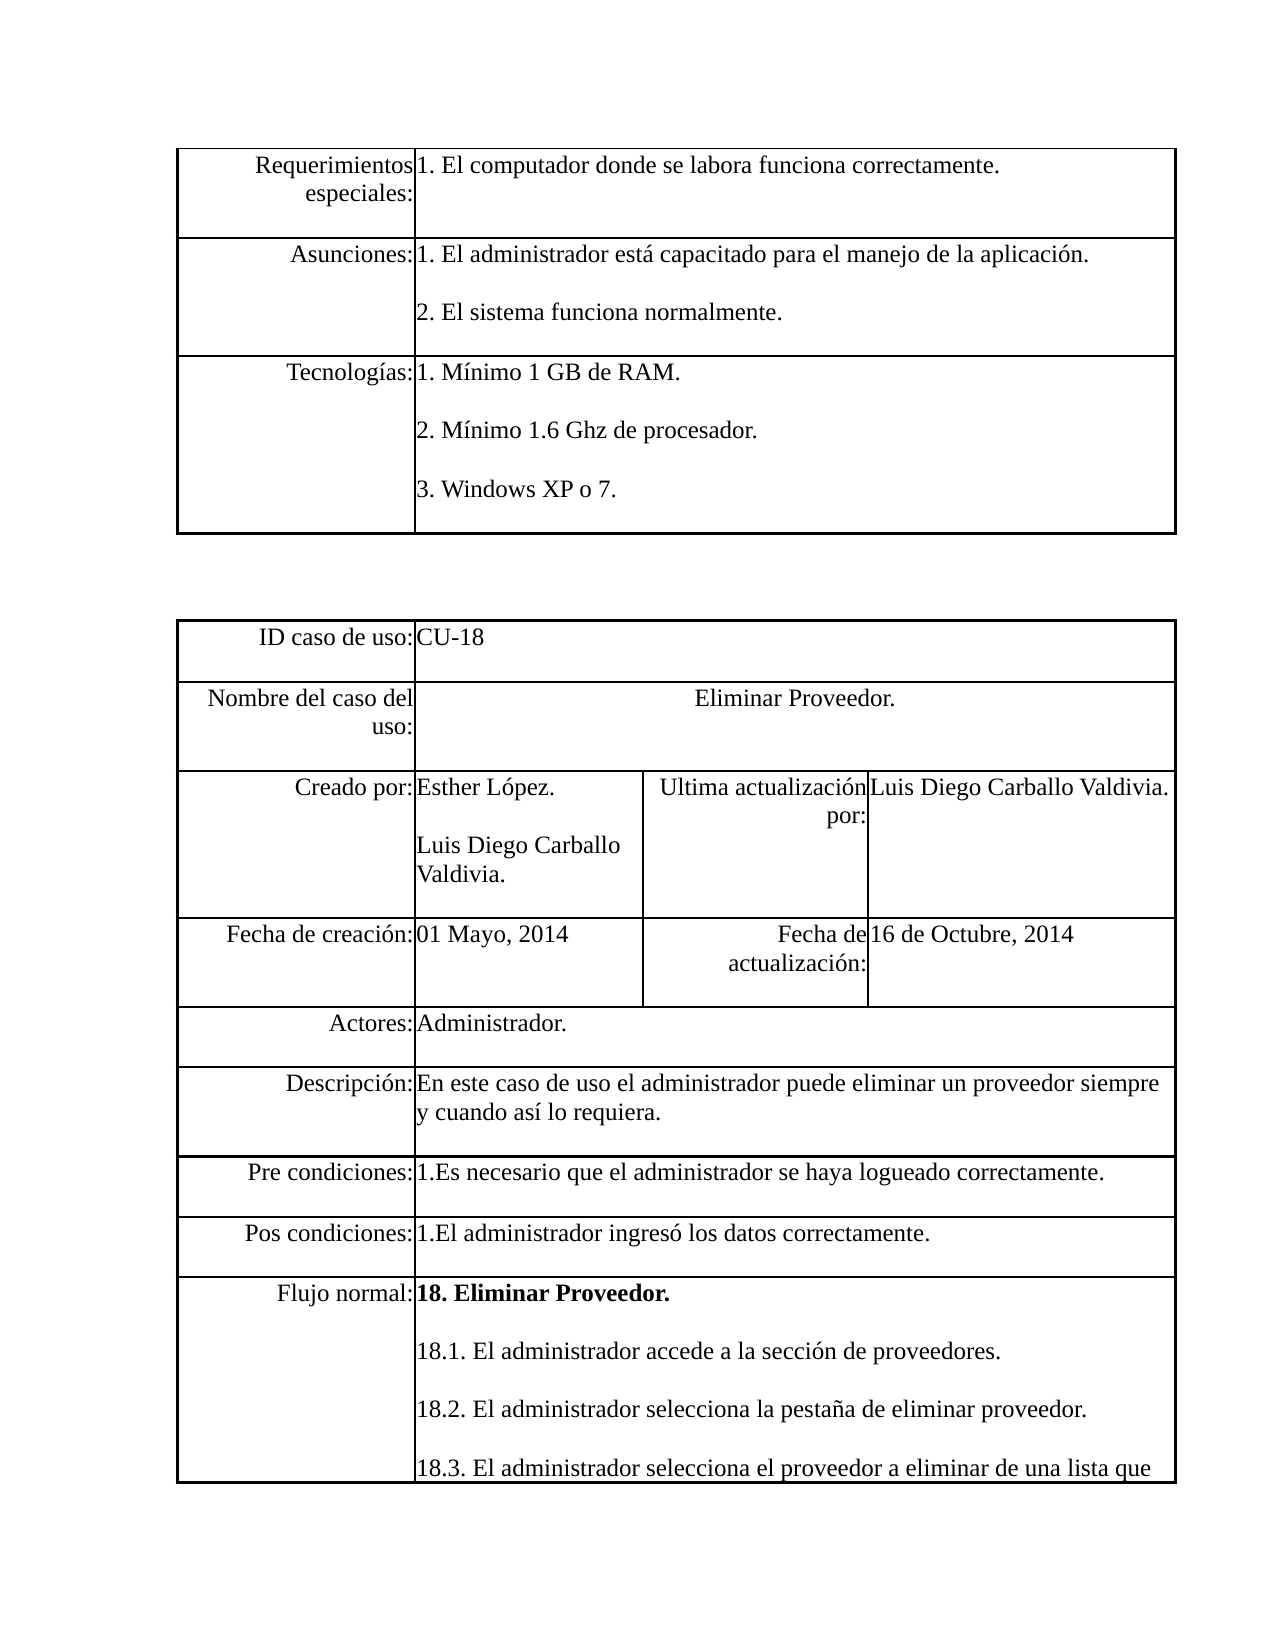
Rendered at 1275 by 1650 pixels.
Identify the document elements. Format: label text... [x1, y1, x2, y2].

table_cell Requerimientos especiales: [179, 149, 414, 237]
table_header CU-18 [416, 622, 1174, 681]
table_cell Descripción: [179, 1068, 414, 1155]
table_cell 18. Eliminar Proveedor. 18.1. El administrador accede a la sección de proveedores. 18.2. El administrador selecciona la pestaña de eliminar proveedor. 18.3. El administrador selecciona el proveedor a eliminar de una lista que [416, 1278, 1174, 1481]
table_cell 16 de Octubre, 2014 [869, 919, 1174, 1006]
table_cell Fecha de creación: [179, 919, 414, 1006]
table_cell Nombre del caso del uso: [179, 683, 414, 769]
table_cell Fecha de actualización: [644, 919, 867, 1006]
table_cell En este caso de uso el administrador puede eliminar un proveedor siempre y cuando así lo requiera. [416, 1068, 1174, 1155]
table_cell 1. Mínimo 1 GB de RAM. 2. Mínimo 1.6 Ghz de procesador. 3. Windows XP o 7. [416, 357, 1174, 532]
table_cell Eliminar Proveedor. [416, 683, 1174, 769]
table_cell Ultima actualización por: [644, 772, 867, 917]
table_cell Flujo normal: [179, 1278, 414, 1481]
table_cell Esther López. Luis Diego Carballo Valdivia. [416, 772, 642, 917]
table_header ID caso de uso: [179, 622, 414, 681]
table_cell Luis Diego Carballo Valdivia. [869, 772, 1174, 917]
table_cell 01 Mayo, 2014 [416, 919, 642, 1006]
table_cell 1.El administrador ingresó los datos correctamente. [416, 1218, 1174, 1276]
table_cell Pre condiciones: [179, 1158, 414, 1216]
table_cell Pos condiciones: [179, 1218, 414, 1276]
table_cell Administrador. [416, 1008, 1174, 1066]
table_cell 1. El administrador está capacitado para el manejo de la aplicación. 2. El sistema funciona normalmente. [416, 239, 1174, 355]
table_cell Asunciones: [179, 239, 414, 355]
table_cell Tecnologías: [179, 357, 414, 532]
table_cell 1.Es necesario que el administrador se haya logueado correctamente. [416, 1158, 1174, 1216]
table_cell Actores: [179, 1008, 414, 1066]
table_cell 1. El computador donde se labora funciona correctamente. [416, 149, 1174, 237]
table_cell Creado por: [179, 772, 414, 917]
